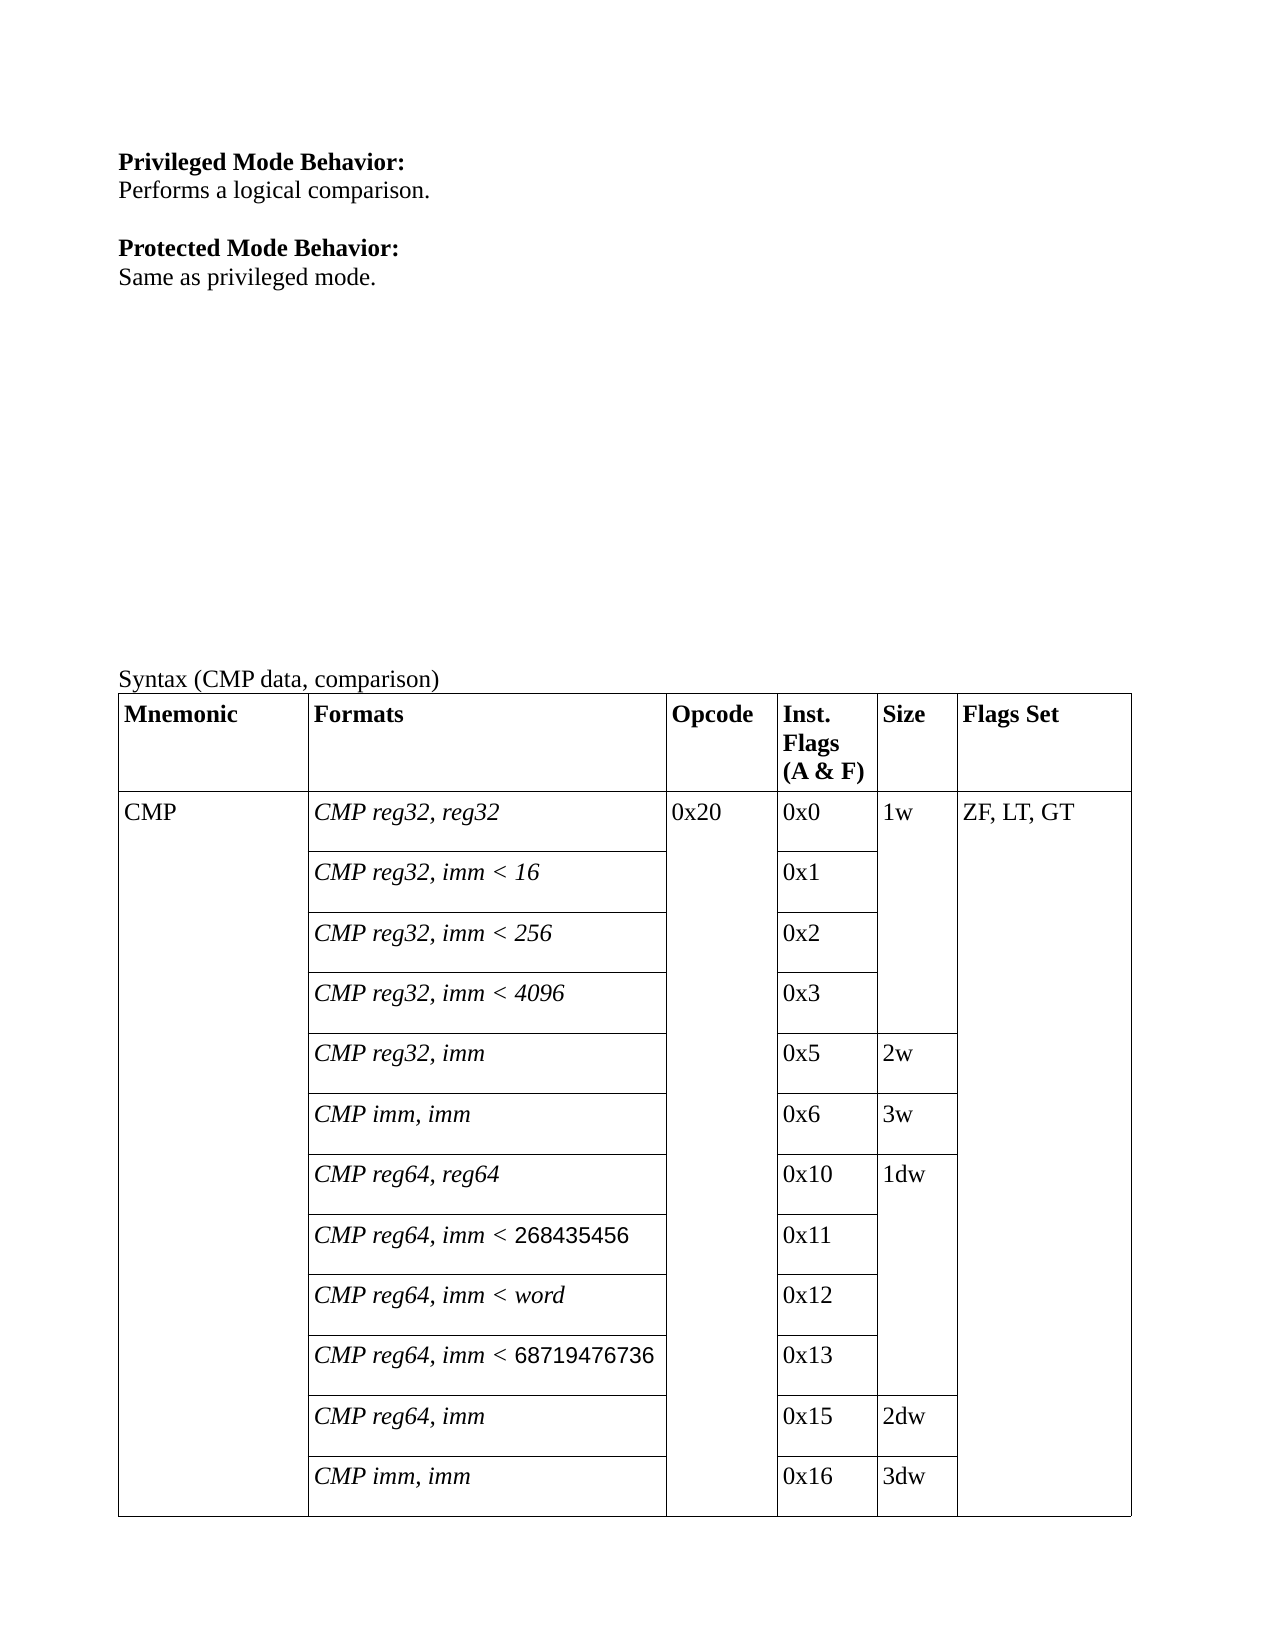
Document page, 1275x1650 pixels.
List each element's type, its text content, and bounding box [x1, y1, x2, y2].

table_header Flags Set [958, 694, 1131, 791]
table_cell CMP reg32, imm [309, 1034, 666, 1093]
table_cell 2dw [878, 1396, 957, 1456]
table_cell ZF, LT, GT [958, 792, 1131, 1516]
table_cell CMP reg32, imm < 16 [309, 852, 666, 912]
table_cell CMP reg64, imm < 268435456 [309, 1215, 666, 1274]
table_cell 0x16 [778, 1457, 877, 1516]
table_cell 0x13 [778, 1336, 877, 1395]
text Syntax (CMP data, comparison) [118, 664, 1157, 693]
table_cell CMP reg32, imm < 256 [309, 913, 666, 972]
table_cell 1dw [878, 1155, 957, 1395]
table_cell CMP reg64, imm < 68719476736 [309, 1336, 666, 1395]
table_cell CMP reg32, imm < 4096 [309, 973, 666, 1033]
table_cell CMP [119, 792, 308, 1516]
table_cell CMP imm, imm [309, 1457, 666, 1516]
table_cell CMP reg32, reg32 [309, 792, 666, 851]
table_cell 2w [878, 1034, 957, 1093]
table_cell CMP imm, imm [309, 1094, 666, 1153]
table_cell 0x0 [778, 792, 877, 851]
table_cell 0x11 [778, 1215, 877, 1274]
table_cell 0x20 [667, 792, 777, 1516]
table_header Size [878, 694, 957, 791]
table_cell CMP reg64, reg64 [309, 1155, 666, 1214]
table_cell 0x1 [778, 852, 877, 912]
table_cell 3w [878, 1094, 957, 1153]
table_cell 3dw [878, 1457, 957, 1516]
table_cell 0x2 [778, 913, 877, 972]
table_header Mnemonic [119, 694, 308, 791]
table_header Inst. Flags (A & F) [778, 694, 877, 791]
table_header Formats [309, 694, 666, 791]
table_cell 0x12 [778, 1275, 877, 1335]
text Privileged Mode Behavior: [118, 147, 1157, 176]
table_cell 0x15 [778, 1396, 877, 1456]
text Performs a logical comparison. [118, 176, 1157, 204]
table_cell 0x6 [778, 1094, 877, 1153]
table_header Opcode [667, 694, 777, 791]
table_cell CMP reg64, imm [309, 1396, 666, 1456]
table_cell 1w [878, 792, 957, 1033]
table_cell 0x10 [778, 1155, 877, 1214]
text Same as privileged mode. [118, 262, 1157, 291]
table_cell 0x5 [778, 1034, 877, 1093]
text Protected Mode Behavior: [118, 233, 1157, 262]
table_cell CMP reg64, imm < word [309, 1275, 666, 1335]
table_cell 0x3 [778, 973, 877, 1033]
